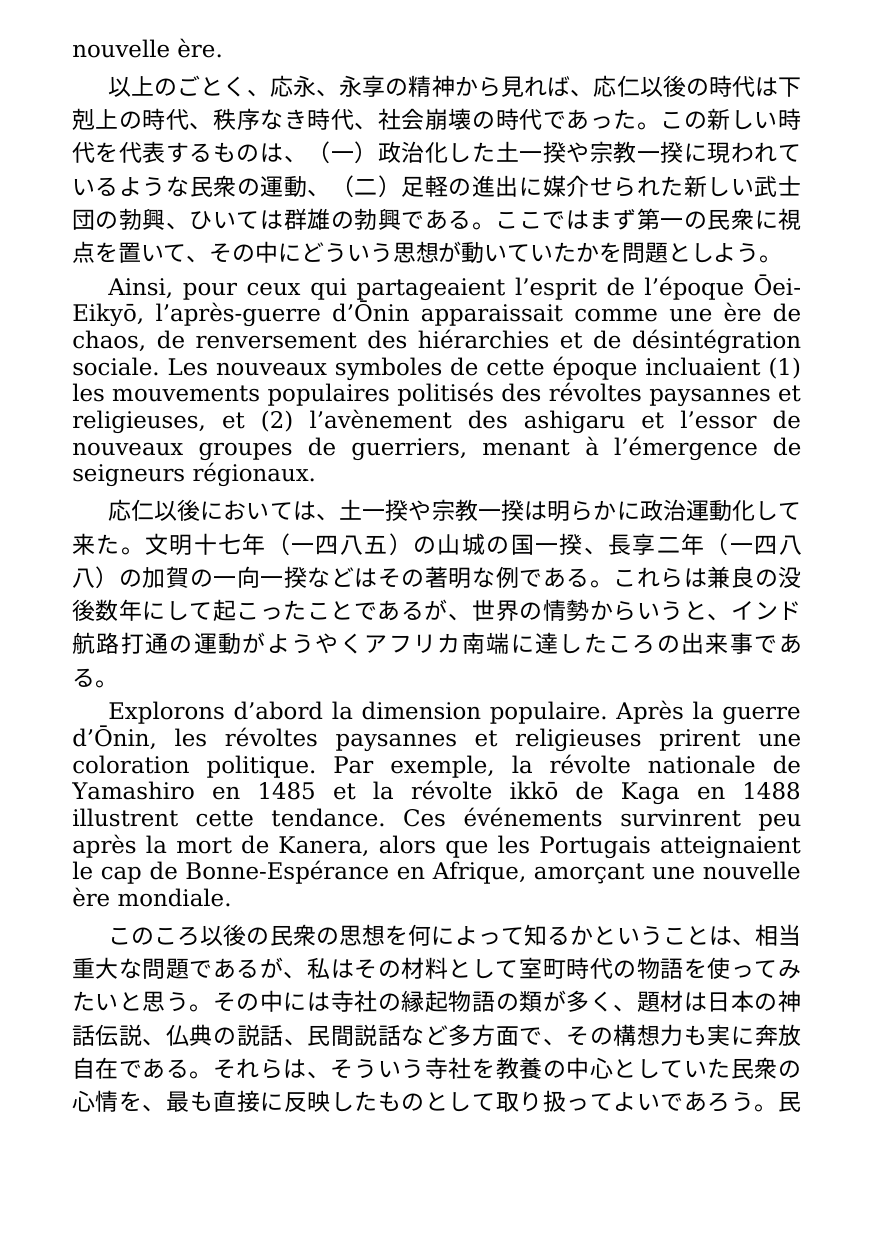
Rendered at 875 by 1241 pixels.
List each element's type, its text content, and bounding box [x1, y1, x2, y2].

text このころ以後の民衆の思想を何によって知るかということは、相当重大な問題であるが、私はその材料として室町時代の物語を使ってみたいと思う。その中には寺社の縁起物語の類が多く、題材は日本の神話伝説、仏典の説話、民間説話など多方面で、その構想力も実に奔放自在である。それらは、そういう寺社を教養の中心としていた民衆の心情を、最も直接に反映したものとして取り扱ってよいであろう。民 [72, 918, 802, 1117]
text Ainsi, pour ceux qui partageaient l’esprit de l’époque Ōei-Eikyō, l’après-guerre d’Ōnin apparaissait comme une ère de chaos, de renversement des hiérarchies et de désintégration sociale. Les nouveaux symboles de cette époque incluaient (1) les mouvements populaires politisés des révoltes paysannes et religieuses, et (2) l’avènement des ashigaru et l’essor de nouveaux groupes de guerriers, menant à l’émergence de seigneurs régionaux. [72, 274, 802, 487]
text 応仁以後においては、土一揆や宗教一揆は明らかに政治運動化して来た。文明十七年（一四八五）の山城の国一揆、長享二年（一四八八）の加賀の一向一揆などはその著明な例である。これらは兼良の没後数年にして起こったことであるが、世界の情勢からいうと、インド航路打通の運動がようやくアフリカ南端に達したころの出来事である。 [72, 493, 802, 693]
text Explorons d’abord la dimension populaire. Après la guerre d’Ōnin, les révoltes paysannes et religieuses prirent une coloration politique. Par exemple, la révolte nationale de Yamashiro en 1485 et la révolte ikkō de Kaga en 1488 illustrent cette tendance. Ces événements survinrent peu après la mort de Kanera, alors que les Portugais atteignaient le cap de Bonne-Espérance en Afrique, amorçant une nouvelle ère mondiale. [72, 698, 802, 912]
text nouvelle ère. [72, 36, 802, 63]
text 以上のごとく、応永、永享の精神から見れば、応仁以後の時代は下剋上の時代、秩序なき時代、社会崩壊の時代であった。この新しい時代を代表するものは、（一）政治化した土一揆や宗教一揆に現われているような民衆の運動、（二）足軽の進出に媒介せられた新しい武士団の勃興、ひいては群雄の勃興である。ここではまず第一の民衆に視点を置いて、その中にどういう思想が動いていたかを問題としよう。 [72, 69, 802, 268]
